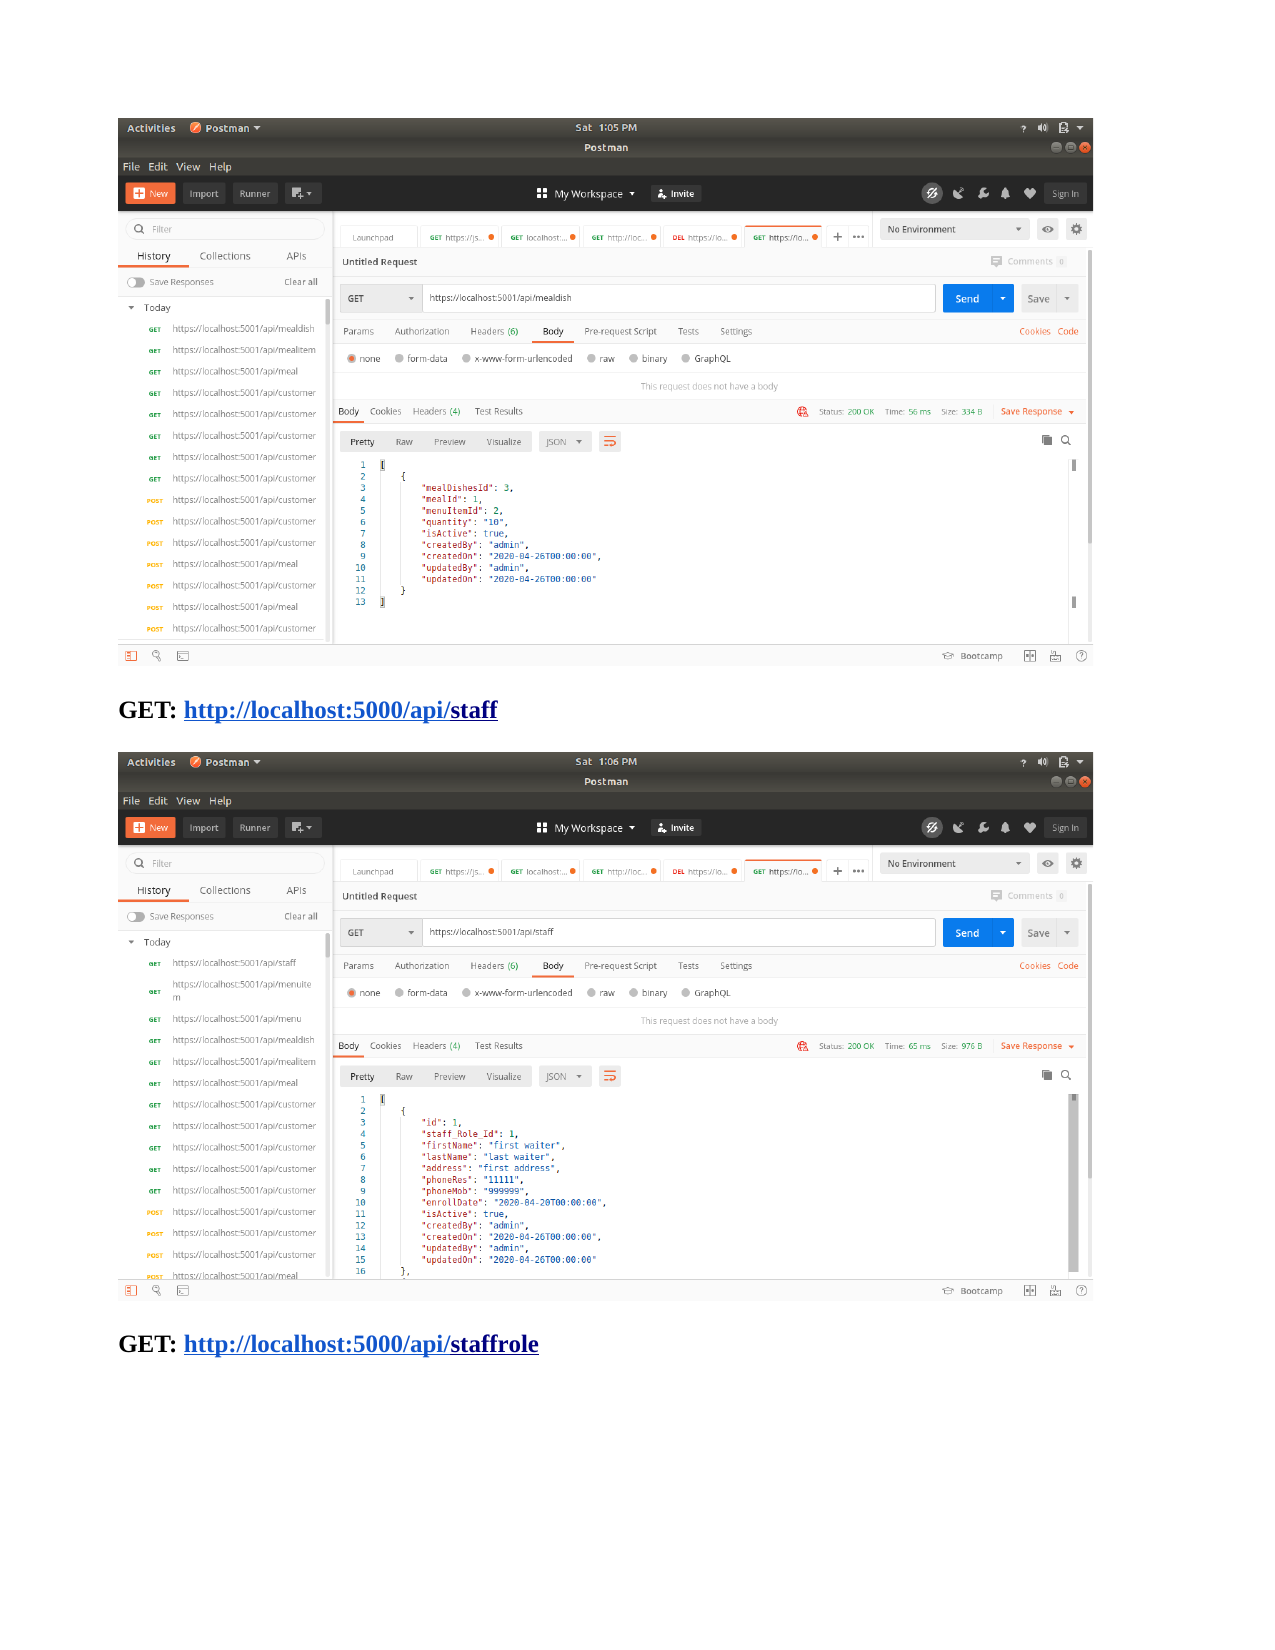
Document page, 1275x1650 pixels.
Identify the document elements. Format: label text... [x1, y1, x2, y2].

picture [118, 118, 1094, 666]
text GET: http://localhost:5000/api/staff [118, 695, 1157, 723]
text GET: http://localhost:5000/api/staffrole [118, 1329, 1157, 1358]
picture [118, 752, 1094, 1301]
